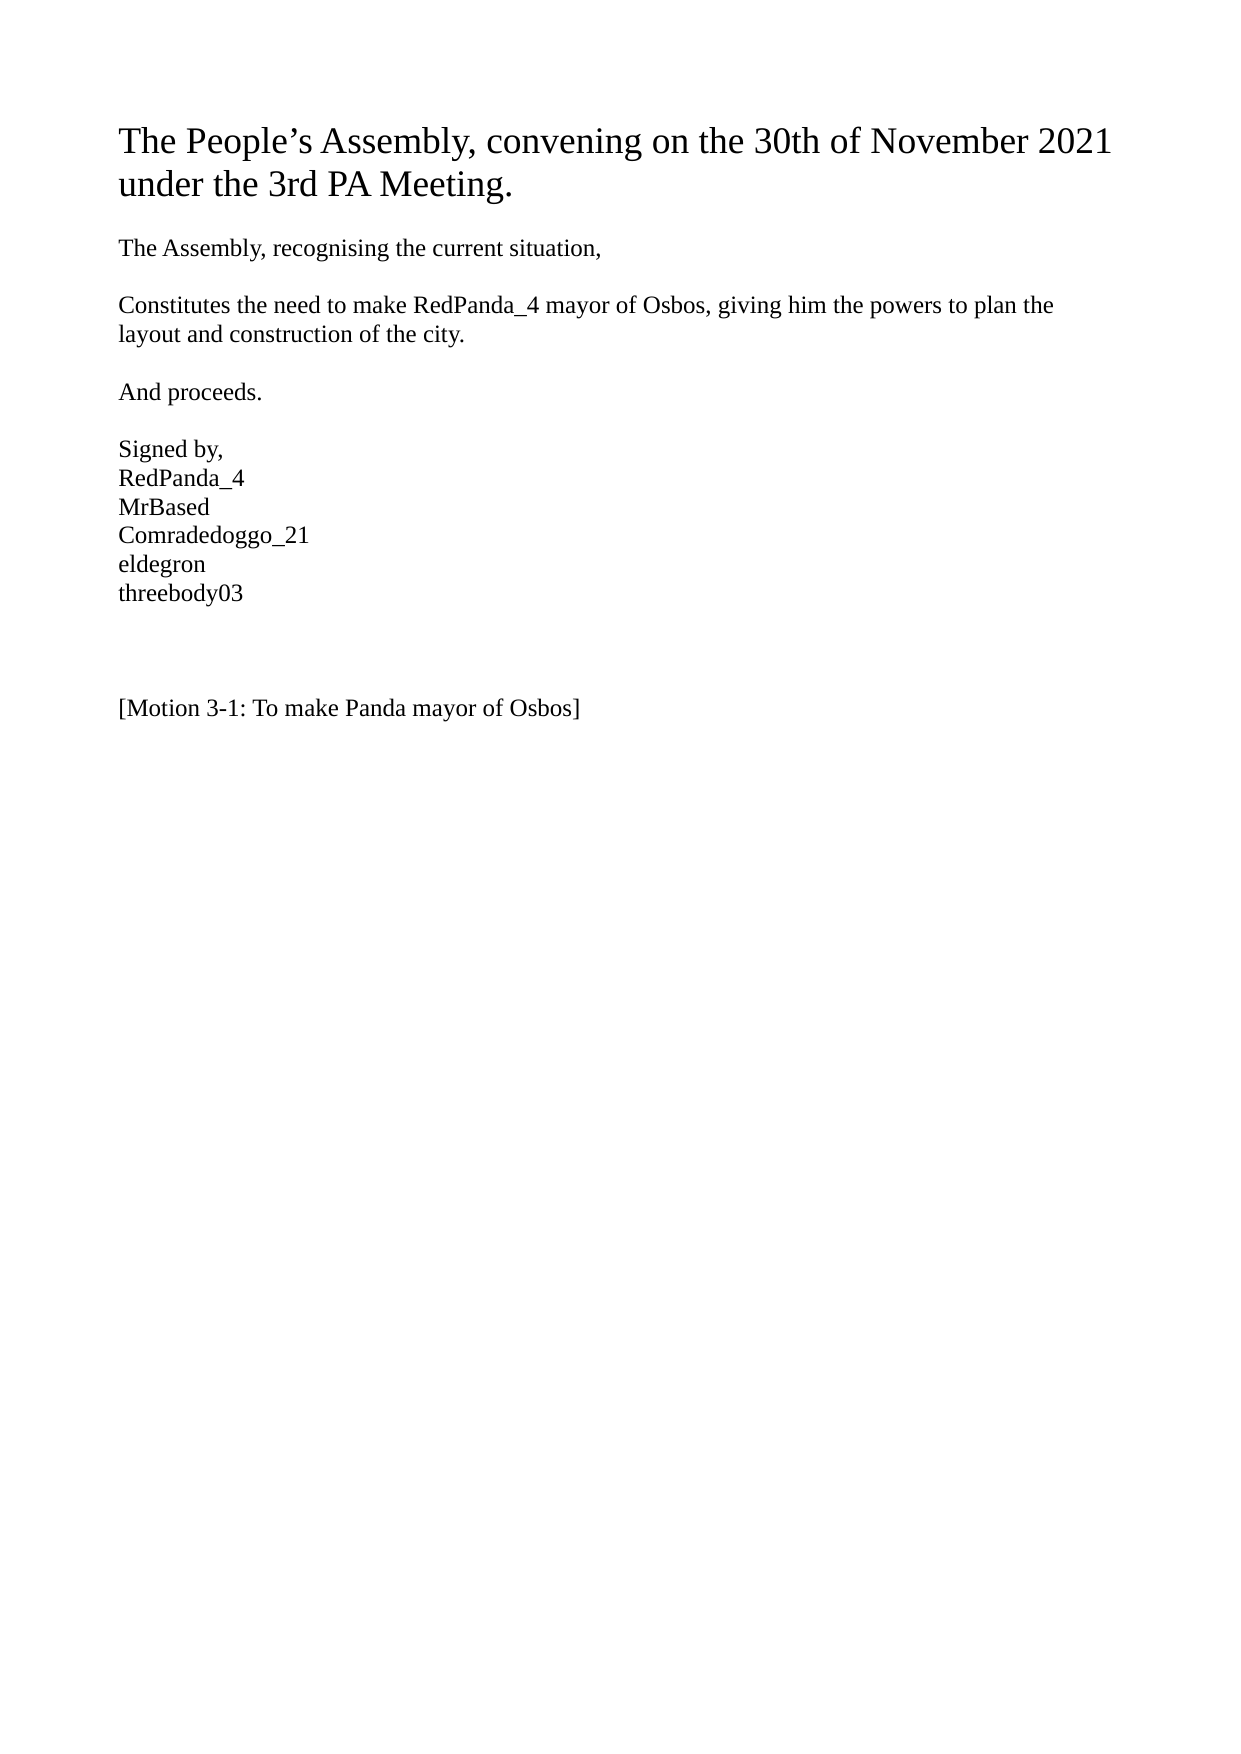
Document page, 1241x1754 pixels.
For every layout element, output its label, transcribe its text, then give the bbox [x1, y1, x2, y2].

text Constitutes the need to make RedPanda_4 mayor of Osbos, giving him the powers to plan the layout and construction of the city. [118, 291, 1122, 348]
text Signed by, [118, 434, 1122, 463]
text The Assembly, recognising the current situation, [118, 233, 1122, 262]
text threebody03 [118, 578, 1122, 607]
text And proceeds. [118, 377, 1122, 406]
text [Motion 3-1: To make Panda mayor of Osbos] [118, 693, 1122, 722]
text MrBased [118, 492, 1122, 521]
text eldegron [118, 549, 1122, 578]
text The People’s Assembly, convening on the 30th of November 2021 under the 3rd PA Meeting. [118, 118, 1122, 204]
text RedPanda_4 [118, 463, 1122, 492]
text Comradedoggo_21 [118, 521, 1122, 549]
